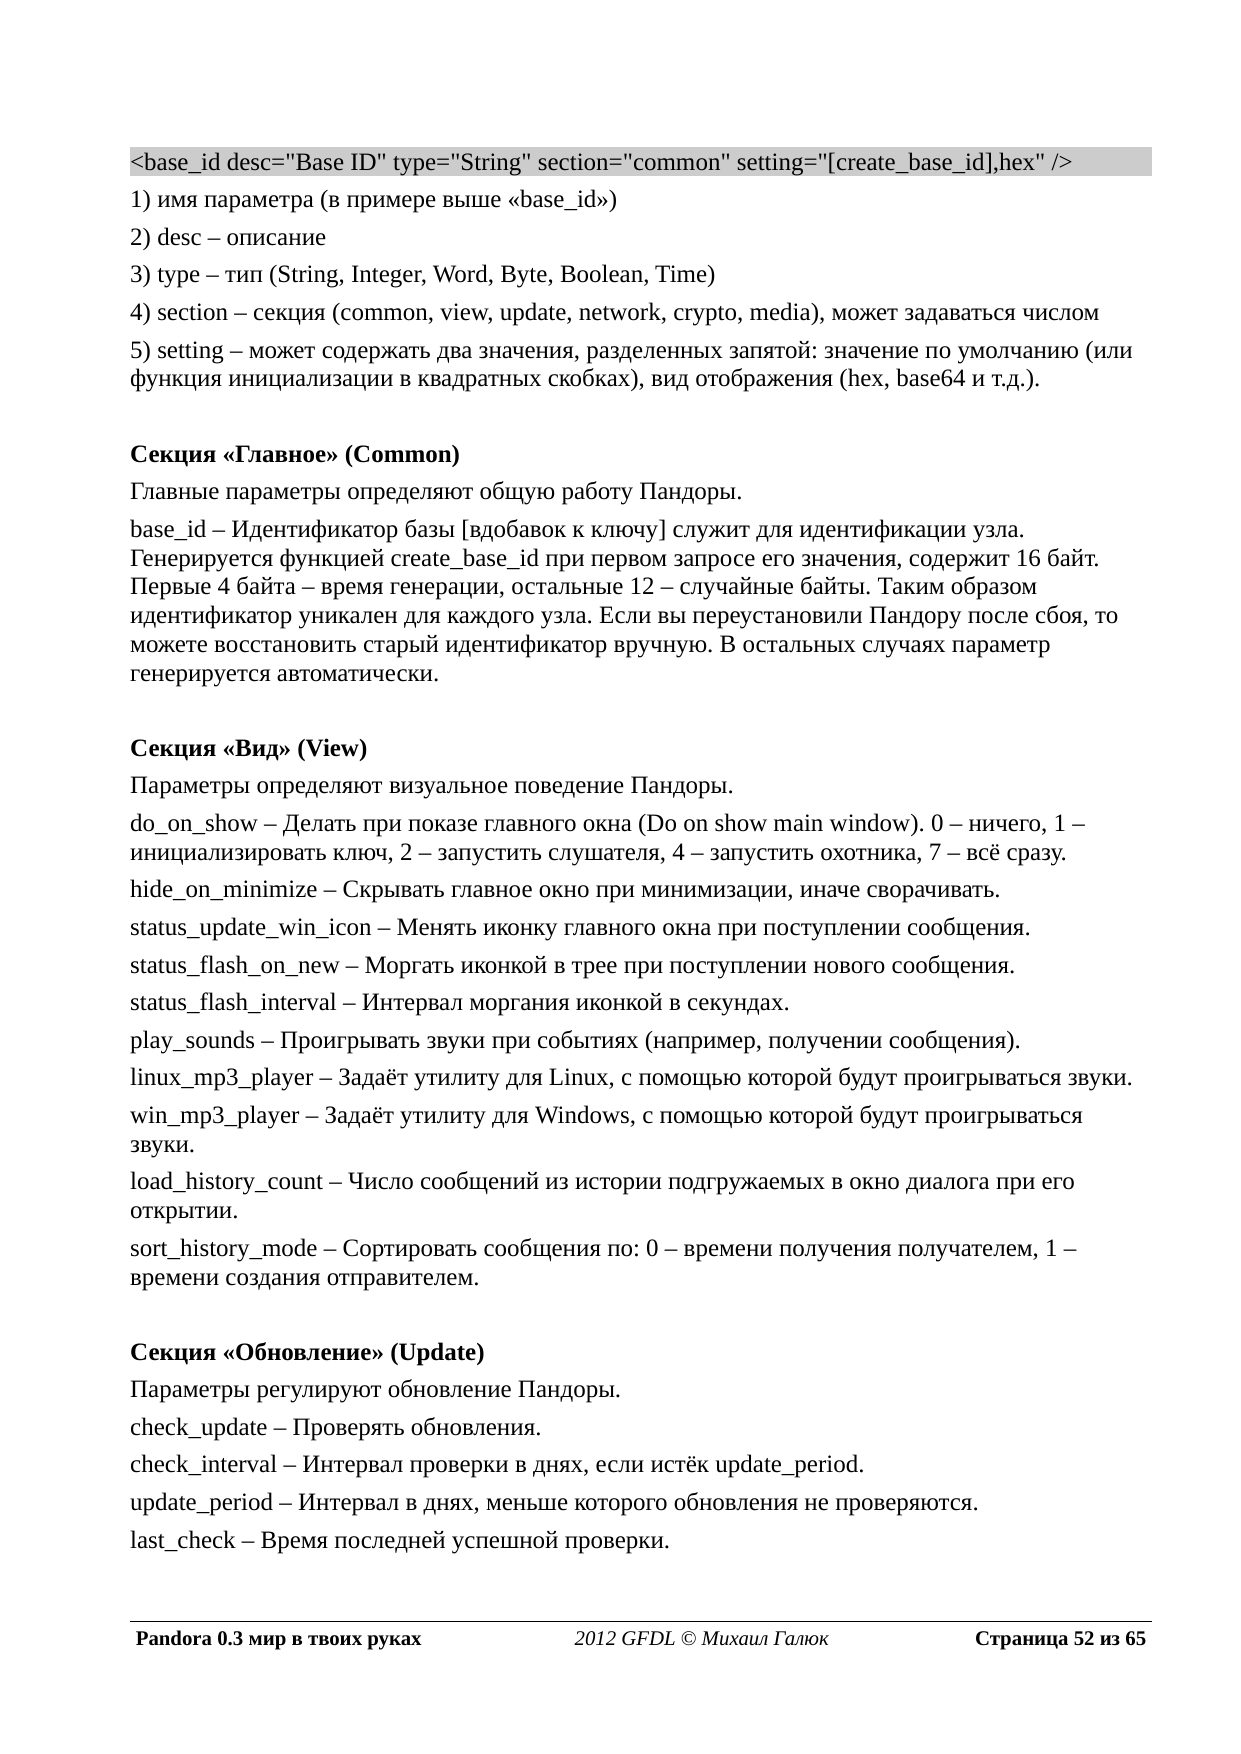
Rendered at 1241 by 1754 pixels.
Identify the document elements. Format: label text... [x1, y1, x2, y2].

text status_update_win_icon – Менять иконку главного окна при поступлении сообщения. [130, 912, 1152, 941]
text 5) setting – может содержать два значения, разделенных запятой: значение по умолчанию (или функция инициализации в квадратных скобках), вид отображения (hex, base64 и т.д.). [130, 335, 1152, 392]
text last_check – Время последней успешной проверки. [130, 1525, 1152, 1553]
text Главные параметры определяют общую работу Пандоры. [130, 476, 1152, 505]
text status_flash_on_new – Моргать иконкой в трее при поступлении нового сообщения. [130, 950, 1152, 978]
text update_period – Интервал в днях, меньше которого обновления не проверяются. [130, 1487, 1152, 1516]
text Секция «Главное» (Common) [130, 439, 1152, 467]
text do_on_show – Делать при показе главного окна (Do on show main window). 0 – ничего, 1 – инициализировать ключ, 2 – запустить слушателя, 4 – запустить охотника, 7 – всё сразу. [130, 808, 1152, 866]
text play_sounds – Проигрывать звуки при событиях (например, получении сообщения). [130, 1025, 1152, 1054]
text check_update – Проверять обновления. [130, 1412, 1152, 1441]
text Секция «Обновление» (Update) [130, 1337, 1152, 1366]
text base_id – Идентификатор базы [вдобавок к ключу] служит для идентификации узла. Генерируется функцией create_base_id при первом запросе его значения, содержит 16 байт. Первые 4 байта – время генерации, остальные 12 – случайные байты. Таким образом идентификатор уникален для каждого узла. Если вы переустановили Пандору после сбоя, то можете восстановить старый идентификатор вручную. В остальных случаях параметр генерируется автоматически. [130, 514, 1152, 686]
text status_flash_interval – Интервал моргания иконкой в секундах. [130, 987, 1152, 1016]
text <base_id desc="Base ID" type="String" section="common" setting="[create_base_id],hex" /> [130, 147, 1152, 176]
text linux_mp3_player – Задаёт утилиту для Linux, с помощью которой будут проигрываться звуки. [130, 1062, 1152, 1091]
text 4) section – секция (common, view, update, network, crypto, media), может задаваться числом [130, 297, 1152, 326]
text sort_history_mode – Сортировать сообщения по: 0 – времени получения получателем, 1 – времени создания отправителем. [130, 1233, 1152, 1290]
text 2) desc – описание [130, 222, 1152, 251]
text Секция «Вид» (View) [130, 733, 1152, 762]
text Параметры регулируют обновление Пандоры. [130, 1374, 1152, 1403]
text hide_on_minimize – Скрывать главное окно при минимизации, иначе сворачивать. [130, 874, 1152, 903]
text load_history_count – Число сообщений из истории подгружаемых в окно диалога при его открытии. [130, 1166, 1152, 1224]
text Параметры определяют визуальное поведение Пандоры. [130, 771, 1152, 799]
text check_interval – Интервал проверки в днях, если истёк update_period. [130, 1449, 1152, 1478]
text win_mp3_player – Задаёт утилиту для Windows, с помощью которой будут проигрываться звуки. [130, 1100, 1152, 1158]
text 1) имя параметра (в примере выше «base_id») [130, 184, 1152, 213]
text 3) type – тип (String, Integer, Word, Byte, Boolean, Time) [130, 259, 1152, 288]
